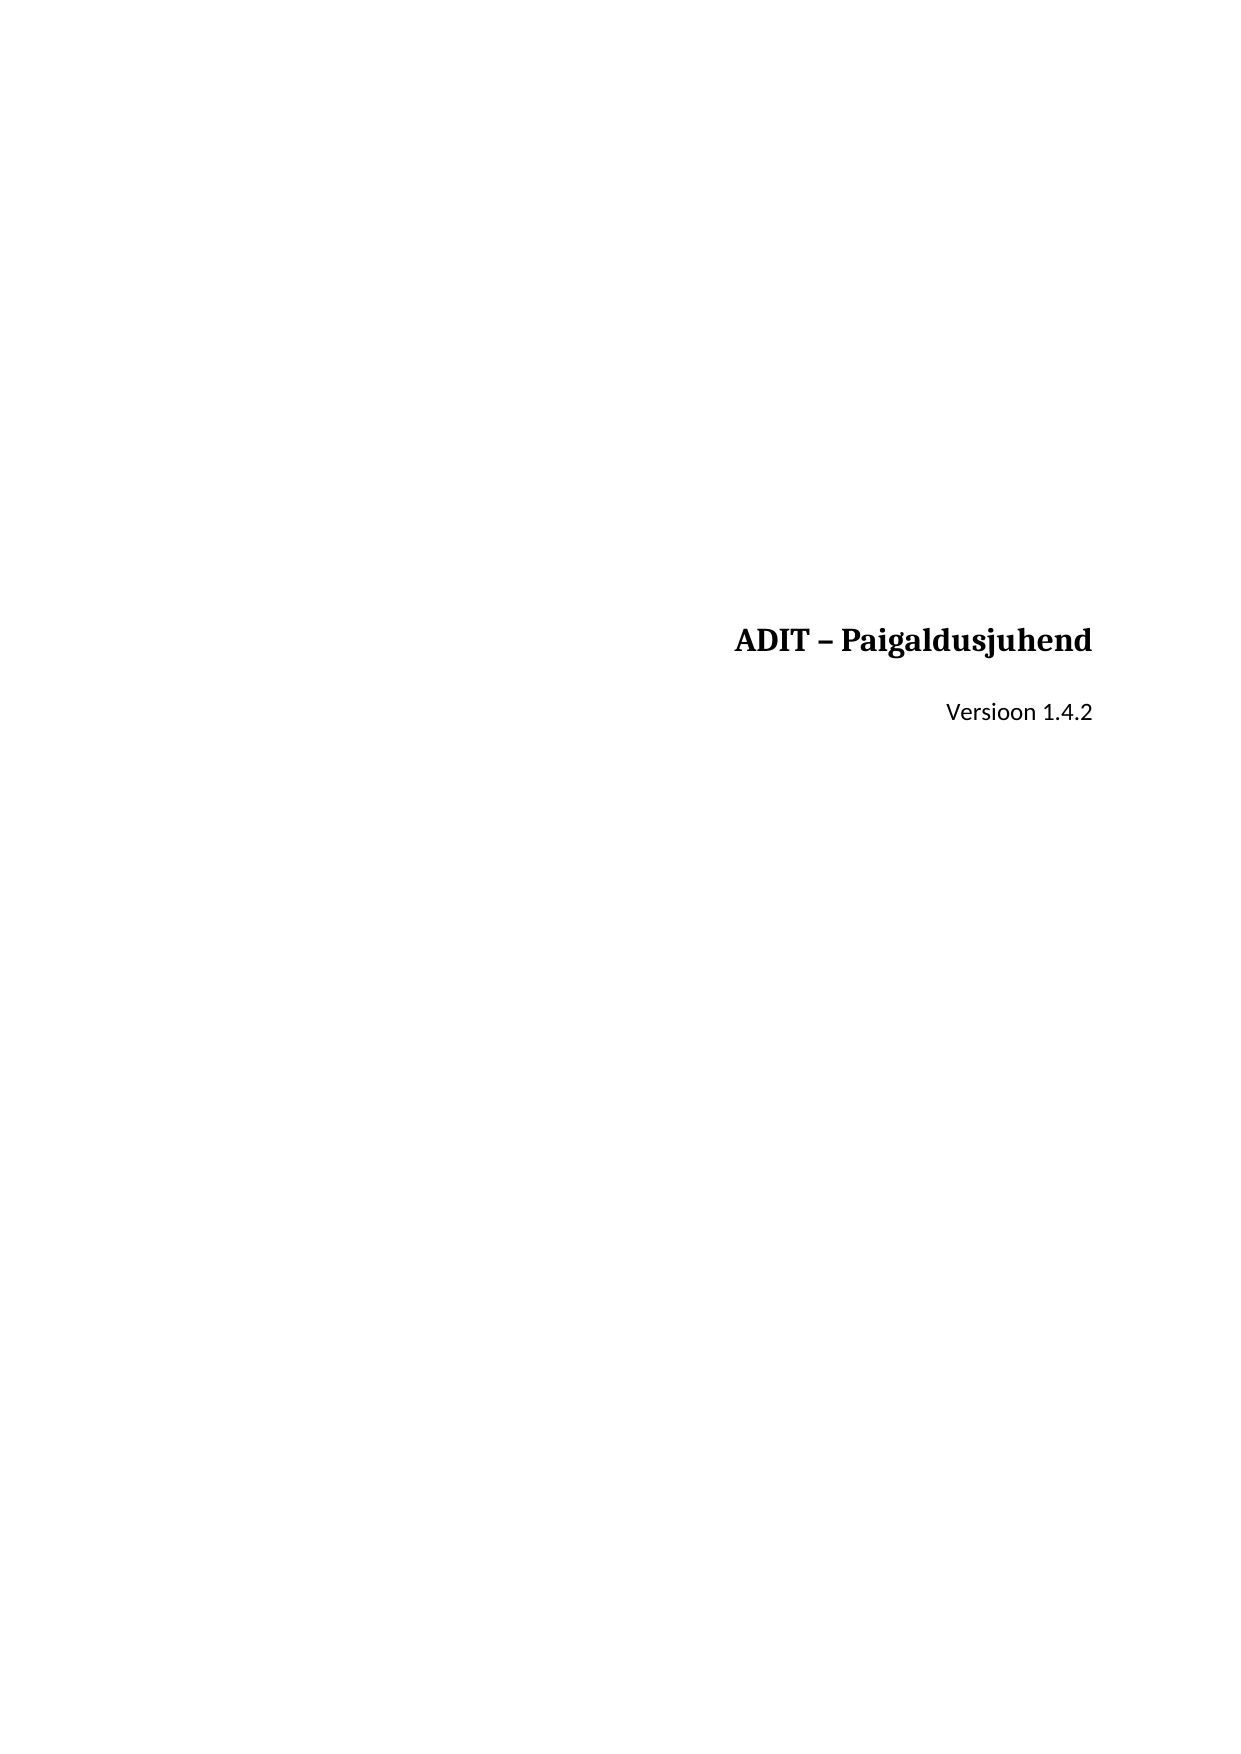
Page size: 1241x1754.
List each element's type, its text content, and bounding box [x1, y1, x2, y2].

title ADIT – Paigaldusjuhend [148, 621, 1093, 659]
text Versioon 1.4.2 [148, 696, 1093, 727]
